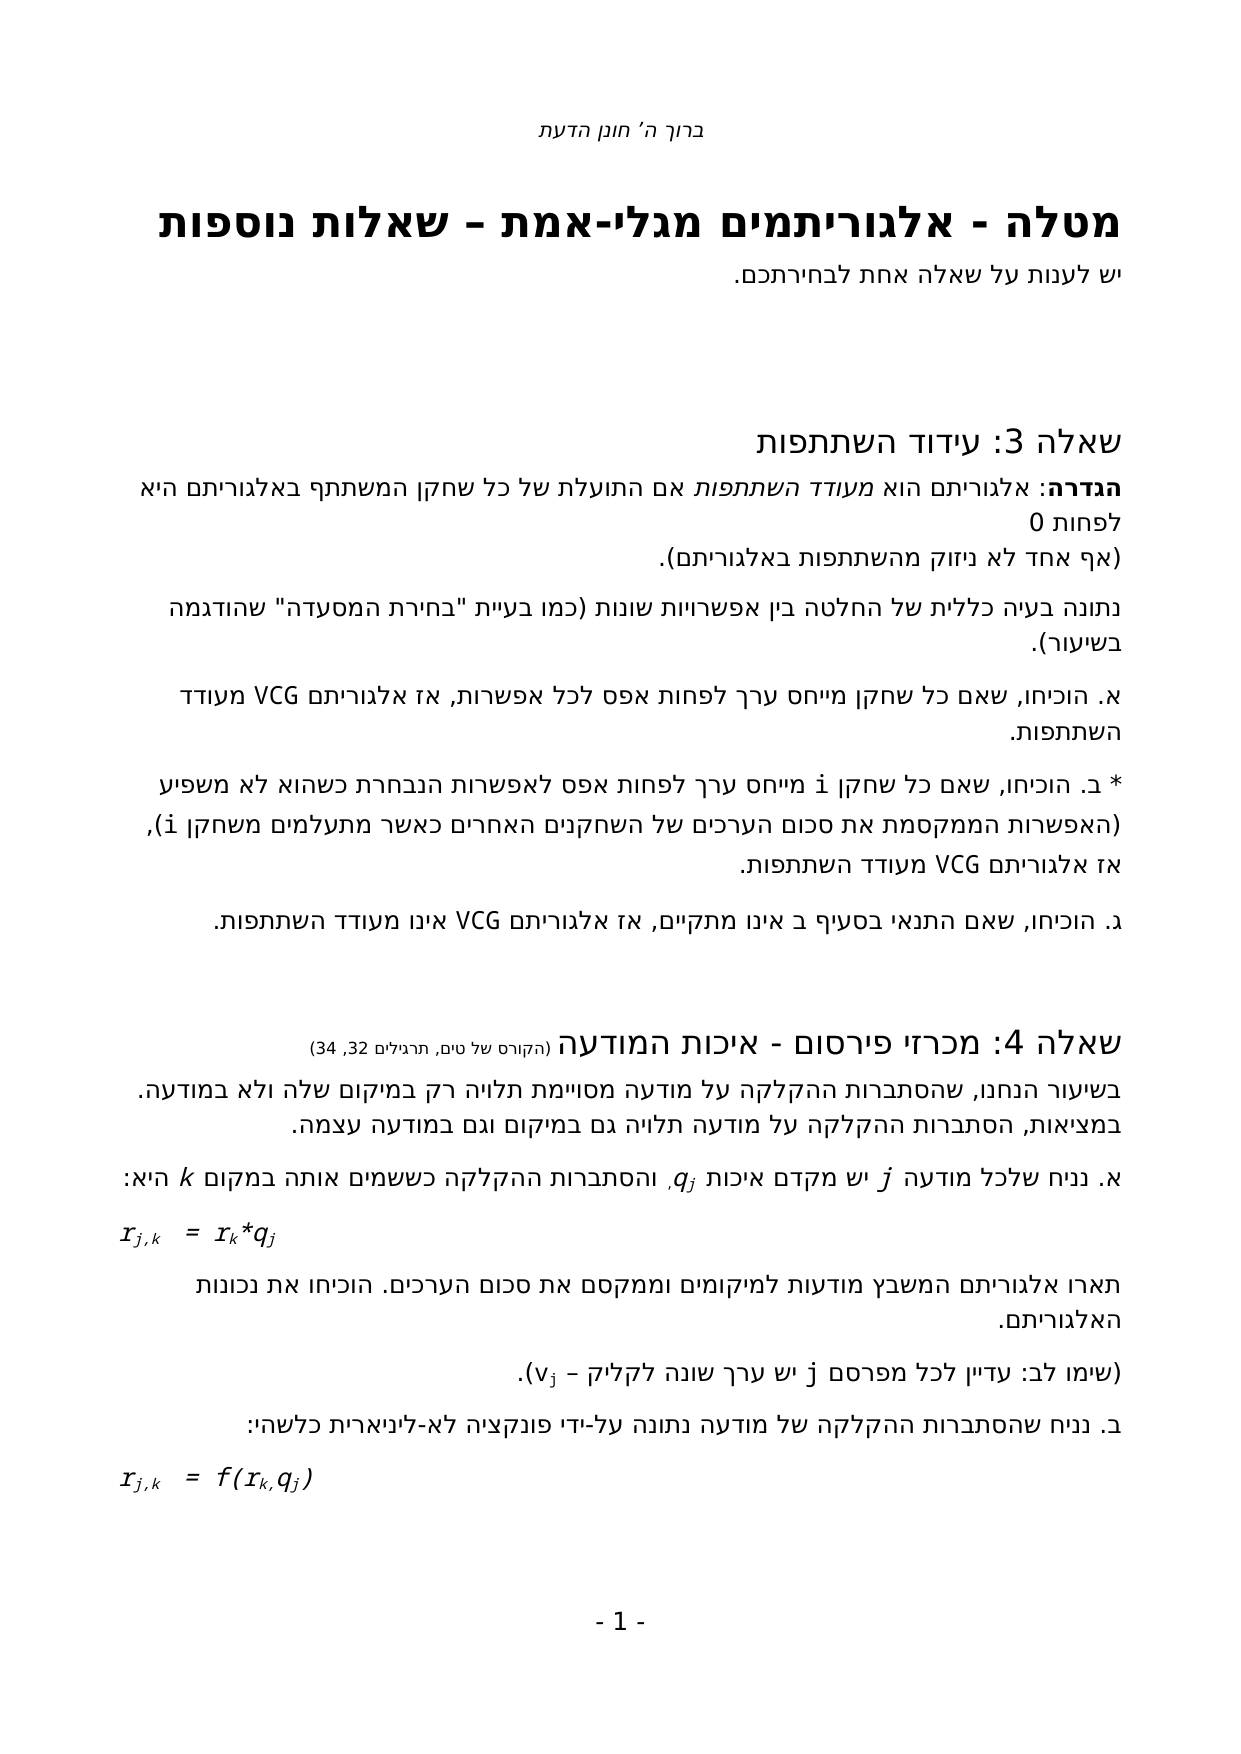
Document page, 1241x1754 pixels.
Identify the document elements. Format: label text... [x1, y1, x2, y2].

subtitle מטלה - אלגוריתמים מגלי-אמת – שאלות נוספות [118, 197, 1122, 248]
text בשיעור הנחנו, שהסתברות ההקלקה על מודעה מסויימת תלויה רק במיקום שלה ולא במודעה. במציאות, הסתברות ההקלקה על מודעה תלויה גם במיקום וגם במודעה עצמה. [118, 1075, 1122, 1139]
subtitle שאלה 4: מכרזי פירסום - איכות המודעה (הקורס של טים, תרגילים 32, 34) [118, 1024, 1122, 1062]
text (שימו לב: עדיין לכל מפרסם j יש ערך שונה לקליק – vj). [118, 1355, 1122, 1389]
text ב. נניח שהסתברות ההקלקה של מודעה נתונה על-ידי פונקציה לא-ליניארית כלשהי: [118, 1410, 1122, 1439]
text rj,k = f(rk,qj) [118, 1460, 1122, 1494]
text יש לענות על שאלה אחת לבחירתכם. [118, 260, 1122, 289]
text תארו אלגוריתם המשבץ מודעות למיקומים וממקסם את סכום הערכים. הוכיחו את נכונות האלגוריתם. [118, 1270, 1122, 1334]
text נתונה בעיה כללית של החלטה בין אפשרויות שונות (כמו בעיית "בחירת המסעדה" שהודגמה בשיעור). [118, 593, 1122, 657]
text א. נניח שלכל מודעה j יש מקדם איכות qj, והסתברות ההקלקה כששמים אותה במקום k היא: [118, 1159, 1122, 1194]
text הגדרה: אלגוריתם הוא מעודד השתתפות אם התועלת של כל שחקן המשתתף באלגוריתם היא לפחות 0 (אף אחד לא ניזוק מהשתתפות באלגוריתם). [118, 473, 1122, 573]
text * ב. הוכיחו, שאם כל שחקן i מייחס ערך לפחות אפס לאפשרות הנבחרת כשהוא לא משפיע (האפשרות הממקסמת את סכום הערכים של השחקנים האחרים כאשר מתעלמים משחקן i), אז אלגוריתם VCG מעודד השתתפות. [118, 767, 1122, 881]
subtitle שאלה 3: עידוד השתתפות [118, 422, 1122, 461]
text rj,k = rk*qj [118, 1215, 1122, 1249]
text ג. הוכיחו, שאם התנאי בסעיף ב אינו מתקיים, אז אלגוריתם VCG אינו מעודד השתתפות. [118, 902, 1122, 936]
text א. הוכיחו, שאם כל שחקן מייחס ערך לפחות אפס לכל אפשרות, אז אלגוריתם VCG מעודד השתתפות. [118, 678, 1122, 747]
